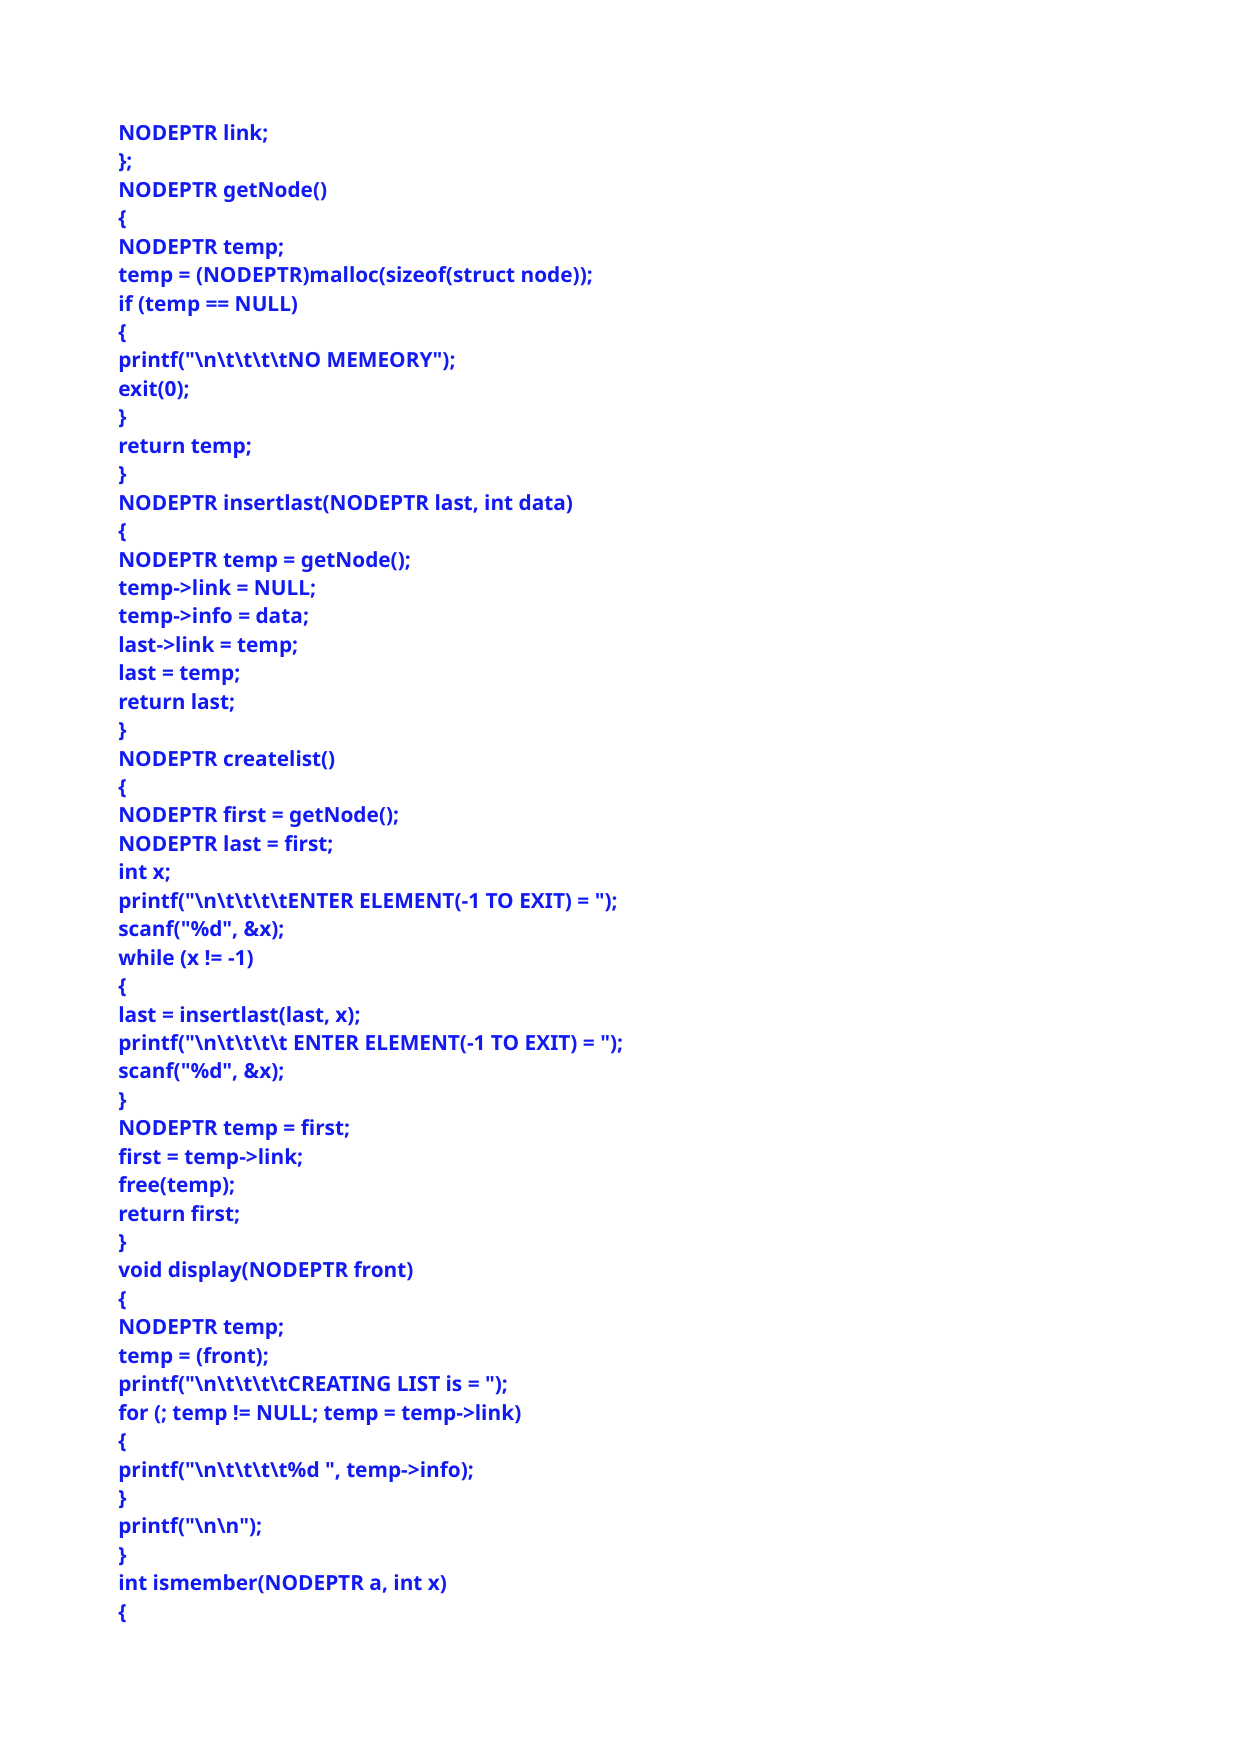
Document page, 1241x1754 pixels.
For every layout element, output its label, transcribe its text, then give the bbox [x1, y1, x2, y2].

text temp->info = data; [118, 602, 1122, 630]
text for (; temp != NULL; temp = temp->link) [118, 1398, 1122, 1426]
text } [118, 459, 1122, 488]
text printf("\n\t\t\t\t%d ", temp->info); [118, 1455, 1122, 1483]
text last = temp; [118, 658, 1122, 687]
text printf("\n\n"); [118, 1512, 1122, 1540]
text } [118, 1085, 1122, 1113]
text temp->link = NULL; [118, 573, 1122, 602]
text printf("\n\t\t\t\tNO MEMEORY"); [118, 346, 1122, 374]
text } [118, 715, 1122, 744]
text } [118, 402, 1122, 431]
text { [118, 516, 1122, 545]
text temp = (front); [118, 1341, 1122, 1369]
text NODEPTR temp; [118, 232, 1122, 260]
text { [118, 971, 1122, 1000]
text return first; [118, 1199, 1122, 1227]
text NODEPTR temp = getNode(); [118, 545, 1122, 573]
text int x; [118, 857, 1122, 886]
text int ismember(NODEPTR a, int x) [118, 1568, 1122, 1597]
text { [118, 1426, 1122, 1455]
text NODEPTR temp; [118, 1312, 1122, 1341]
text return last; [118, 687, 1122, 715]
text printf("\n\t\t\t\tENTER ELEMENT(-1 TO EXIT) = "); [118, 886, 1122, 914]
text { [118, 772, 1122, 801]
text } [118, 1483, 1122, 1512]
text { [118, 203, 1122, 232]
text NODEPTR temp = first; [118, 1113, 1122, 1142]
text NODEPTR insertlast(NODEPTR last, int data) [118, 488, 1122, 516]
text last->link = temp; [118, 630, 1122, 658]
text first = temp->link; [118, 1142, 1122, 1170]
text NODEPTR first = getNode(); [118, 801, 1122, 829]
text } [118, 1540, 1122, 1568]
text NODEPTR link; [118, 118, 1122, 147]
text scanf("%d", &x); [118, 914, 1122, 943]
text scanf("%d", &x); [118, 1057, 1122, 1085]
text last = insertlast(last, x); [118, 1000, 1122, 1028]
text { [118, 317, 1122, 346]
text void display(NODEPTR front) [118, 1256, 1122, 1284]
text temp = (NODEPTR)malloc(sizeof(struct node)); [118, 260, 1122, 289]
text } [118, 1227, 1122, 1256]
text return temp; [118, 431, 1122, 459]
text { [118, 1597, 1122, 1625]
text NODEPTR last = first; [118, 829, 1122, 857]
text exit(0); [118, 374, 1122, 402]
text NODEPTR getNode() [118, 175, 1122, 203]
text while (x != -1) [118, 943, 1122, 971]
text }; [118, 147, 1122, 175]
text { [118, 1284, 1122, 1312]
text printf("\n\t\t\t\tCREATING LIST is = "); [118, 1369, 1122, 1398]
text printf("\n\t\t\t\t ENTER ELEMENT(-1 TO EXIT) = "); [118, 1028, 1122, 1057]
text free(temp); [118, 1170, 1122, 1199]
text NODEPTR createlist() [118, 744, 1122, 772]
text if (temp == NULL) [118, 289, 1122, 317]
